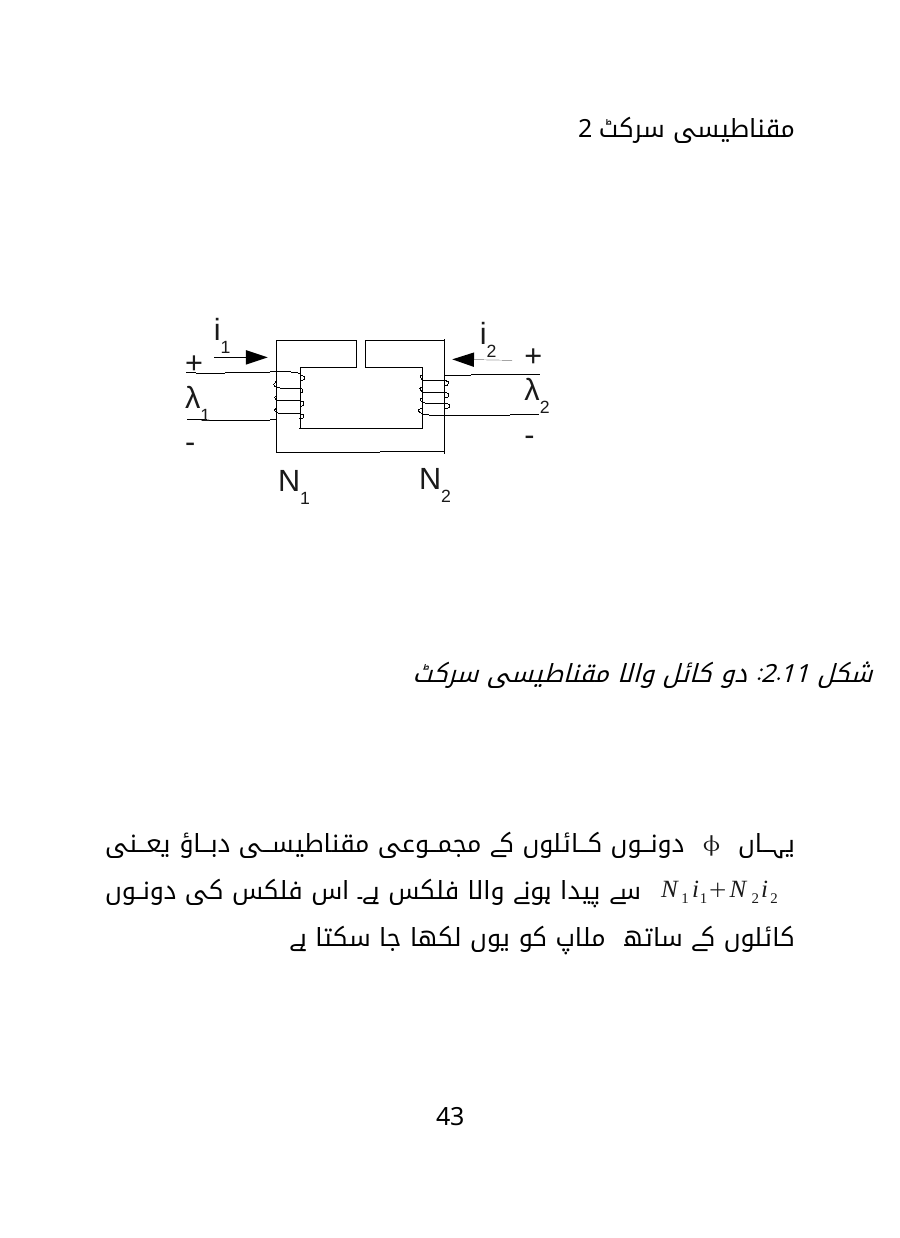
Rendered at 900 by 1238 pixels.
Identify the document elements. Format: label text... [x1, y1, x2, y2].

text شکل 2.11: دو کائل والا مقناطیسی سرکٹ [28, 195, 872, 698]
text یہاںدونوں کائلوں کے مجموعی مقناطیسی دباؤ یعنی سے پیدا ہونے والا فلکس ہے۔ اس فلکس کی دونوں کائلوں کے ساتھ ملاپ کو یوں لکھا جا سکتا ہے [105, 820, 795, 962]
